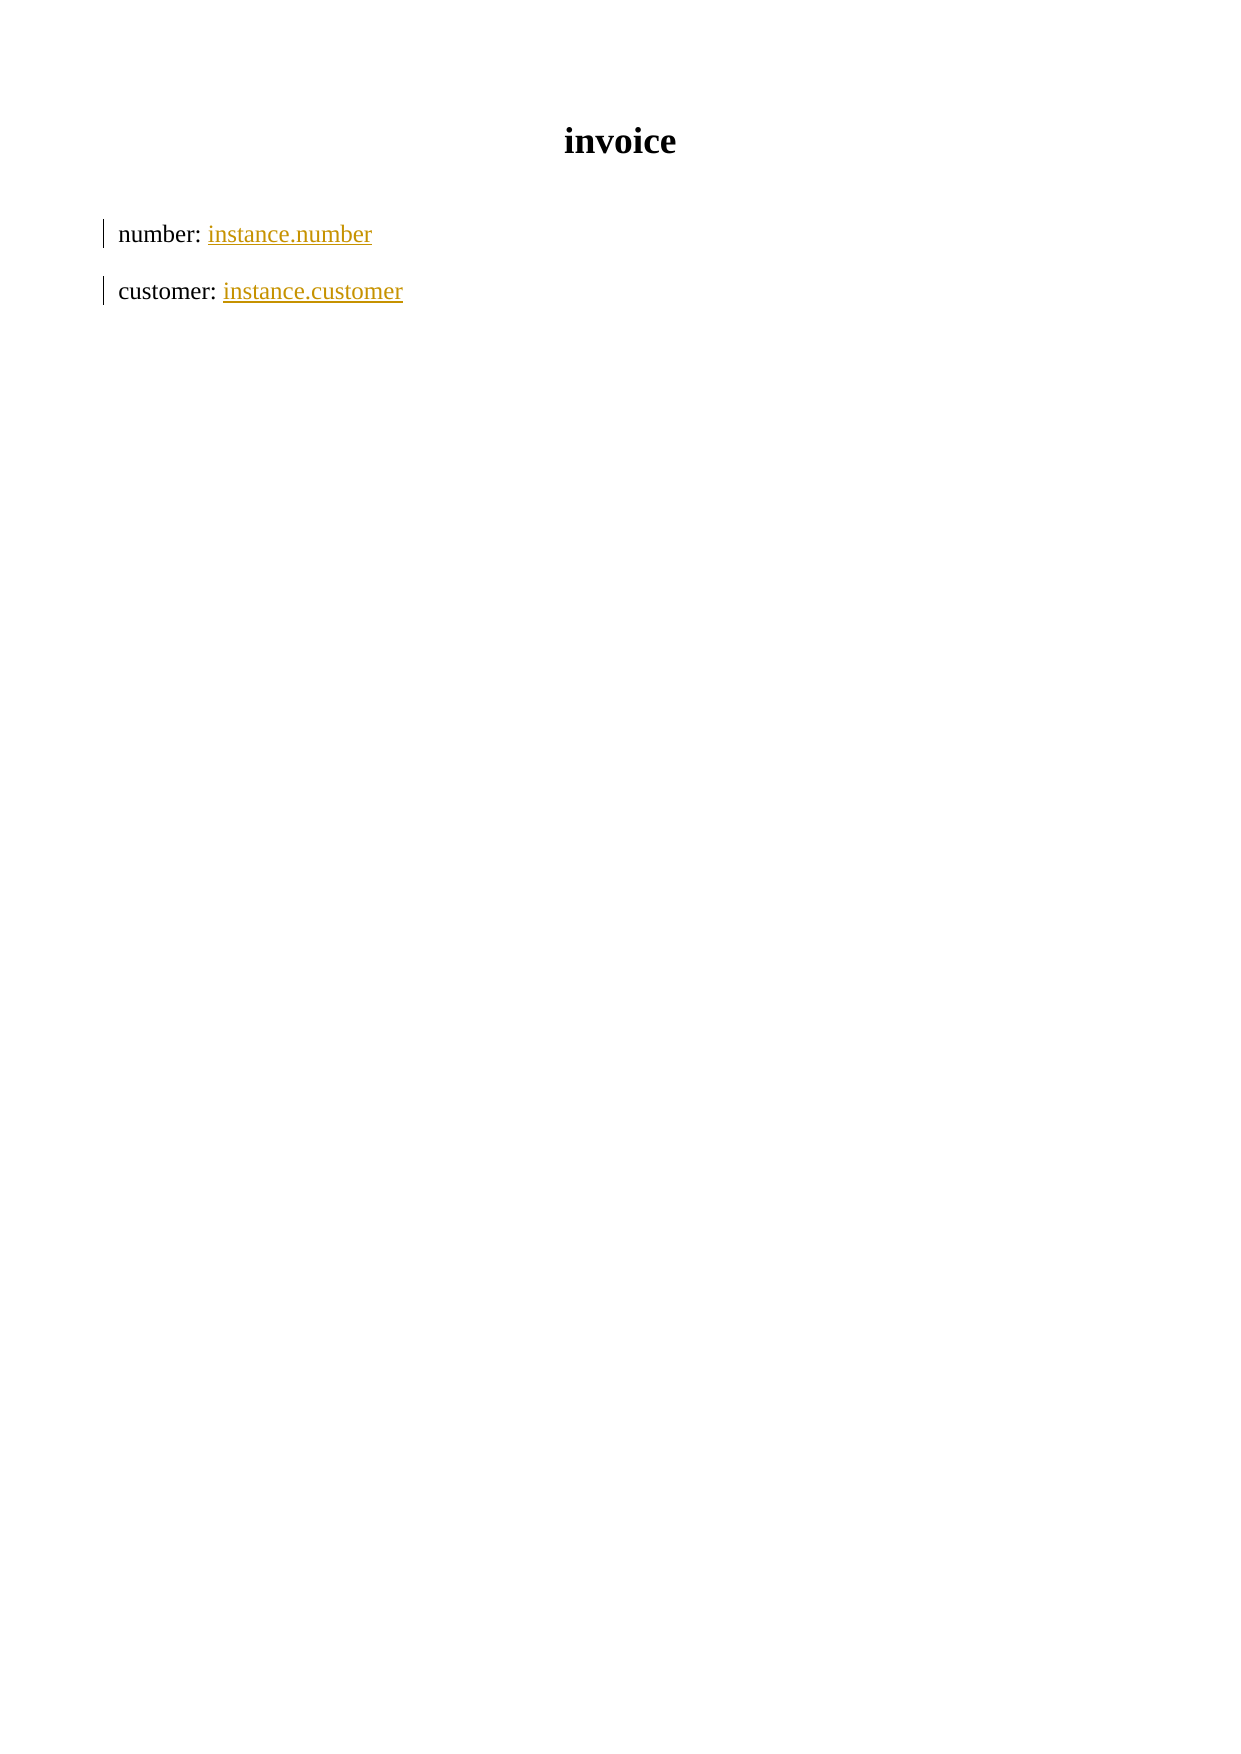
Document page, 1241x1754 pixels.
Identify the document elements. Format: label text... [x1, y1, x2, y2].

text invoice [118, 118, 1122, 161]
text customer: instance.customer [118, 276, 1122, 305]
text number: instance.number [118, 219, 1122, 247]
